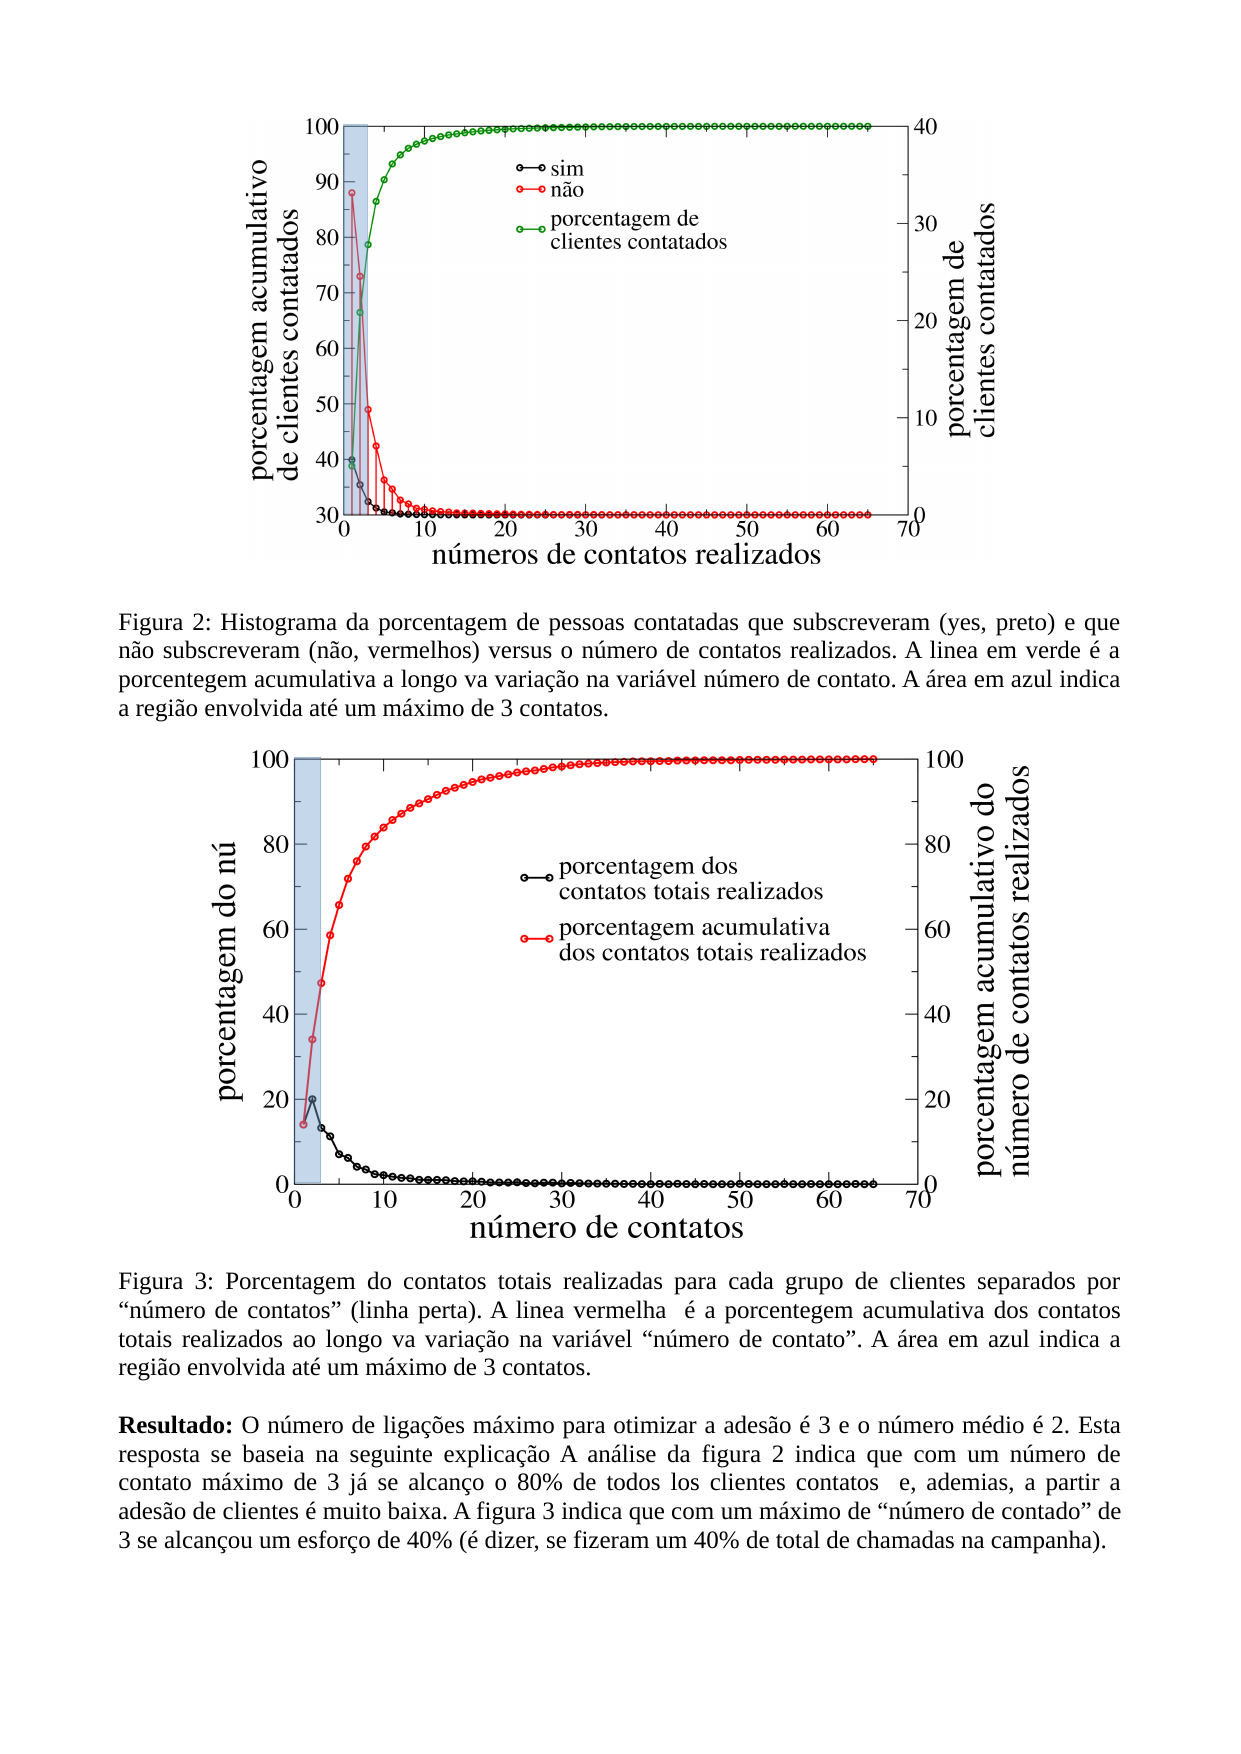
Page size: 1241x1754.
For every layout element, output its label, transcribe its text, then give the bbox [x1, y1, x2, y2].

picture [245, 118, 995, 564]
text Figura 2: Histograma da porcentagem de pessoas contatadas que subscreveram (yes, preto) e que não subscreveram (não, vermelhos) versus o número de contatos realizados. A linea em verde é a porcentegem acumulativa a longo va variação na variável número de contato. A área em azul indica a região envolvida até um máximo de 3 contatos. [118, 607, 1122, 722]
picture [211, 750, 1029, 1238]
text Figura 3: Porcentagem do contatos totais realizadas para cada grupo de clientes separados por “número de contatos” (linha perta). A linea vermelha é a porcentegem acumulativa dos contatos totais realizados ao longo va variação na variável “número de contato”. A área em azul indica a região envolvida até um máximo de 3 contatos. [118, 1266, 1122, 1381]
text Resultado: O número de ligações máximo para otimizar a adesão é 3 e o número médio é 2. Esta resposta se baseia na seguinte explicação A análise da figura 2 indica que com um número de contato máximo de 3 já se alcanço o 80% de todos los clientes contatos e, ademias, a partir a adesão de clientes é muito baixa. A figura 3 indica que com um máximo de “número de contado” de 3 se alcançou um esforço de 40% (é dizer, se fizeram um 40% de total de chamadas na campanha). [118, 1410, 1122, 1554]
